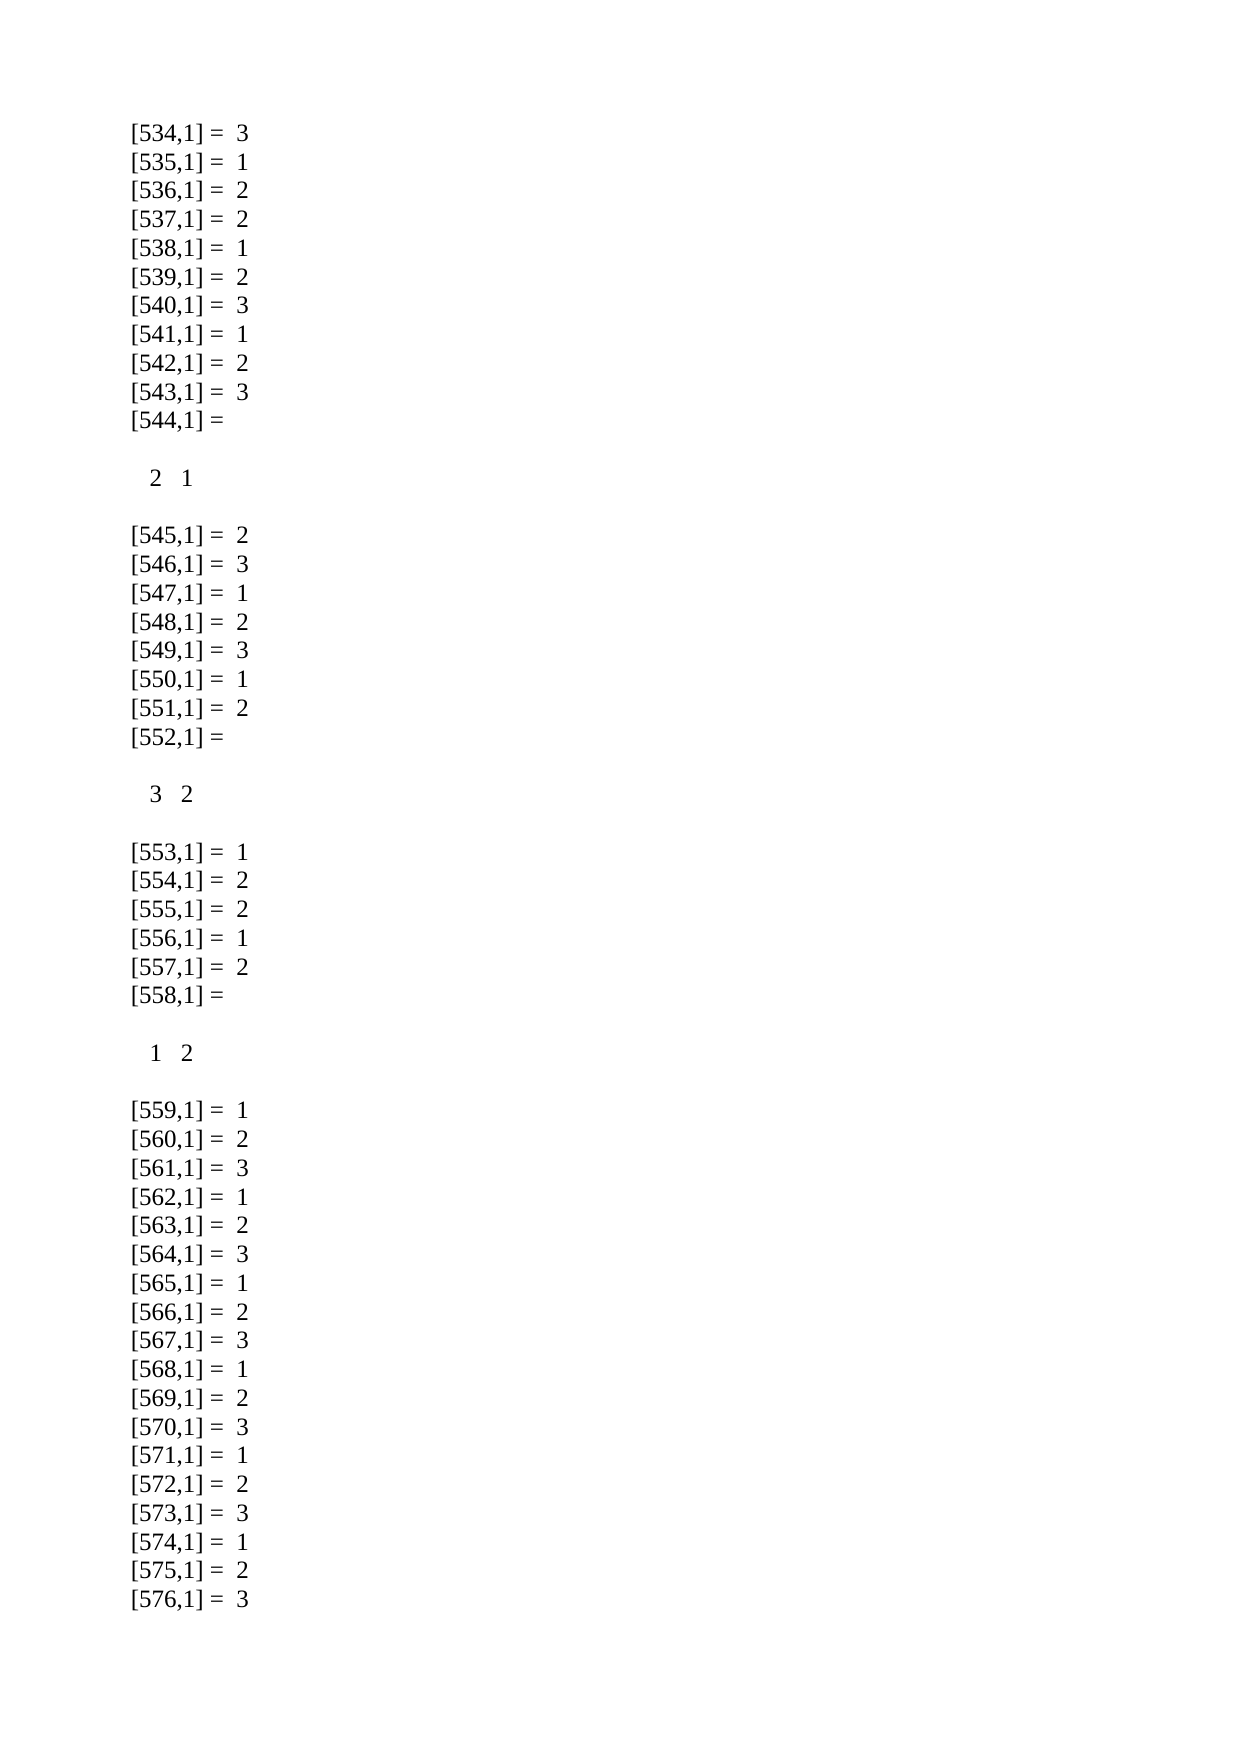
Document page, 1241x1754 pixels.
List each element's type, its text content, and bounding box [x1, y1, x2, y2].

text [564,1] = 3 [118, 1239, 1122, 1268]
text [547,1] = 1 [118, 578, 1122, 607]
text [544,1] = [118, 406, 1122, 434]
text [541,1] = 1 [118, 319, 1122, 348]
text [569,1] = 2 [118, 1383, 1122, 1412]
text [552,1] = [118, 722, 1122, 751]
text [570,1] = 3 [118, 1412, 1122, 1441]
text [545,1] = 2 [118, 521, 1122, 549]
text [549,1] = 3 [118, 636, 1122, 664]
text [534,1] = 3 [118, 118, 1122, 147]
text [556,1] = 1 [118, 923, 1122, 952]
text [536,1] = 2 [118, 176, 1122, 204]
text [560,1] = 2 [118, 1124, 1122, 1153]
text [574,1] = 1 [118, 1527, 1122, 1556]
text [576,1] = 3 [118, 1584, 1122, 1613]
text [559,1] = 1 [118, 1096, 1122, 1124]
text 3 2 [118, 779, 1122, 808]
text [563,1] = 2 [118, 1211, 1122, 1239]
text [561,1] = 3 [118, 1153, 1122, 1182]
text [535,1] = 1 [118, 147, 1122, 176]
text [562,1] = 1 [118, 1182, 1122, 1211]
text [548,1] = 2 [118, 607, 1122, 636]
text [558,1] = [118, 981, 1122, 1009]
text [575,1] = 2 [118, 1556, 1122, 1584]
text [543,1] = 3 [118, 377, 1122, 406]
text [572,1] = 2 [118, 1469, 1122, 1498]
text [550,1] = 1 [118, 664, 1122, 693]
text [566,1] = 2 [118, 1297, 1122, 1326]
text [567,1] = 3 [118, 1326, 1122, 1354]
text [568,1] = 1 [118, 1354, 1122, 1383]
text [573,1] = 3 [118, 1498, 1122, 1527]
text [554,1] = 2 [118, 866, 1122, 894]
text [555,1] = 2 [118, 894, 1122, 923]
text [557,1] = 2 [118, 952, 1122, 981]
text [540,1] = 3 [118, 291, 1122, 319]
text [565,1] = 1 [118, 1268, 1122, 1297]
text [546,1] = 3 [118, 549, 1122, 578]
text [539,1] = 2 [118, 262, 1122, 291]
text [553,1] = 1 [118, 837, 1122, 866]
text [542,1] = 2 [118, 348, 1122, 377]
text 1 2 [118, 1038, 1122, 1067]
text [551,1] = 2 [118, 693, 1122, 722]
text [537,1] = 2 [118, 204, 1122, 233]
text [538,1] = 1 [118, 233, 1122, 262]
text 2 1 [118, 463, 1122, 492]
text [571,1] = 1 [118, 1441, 1122, 1469]
